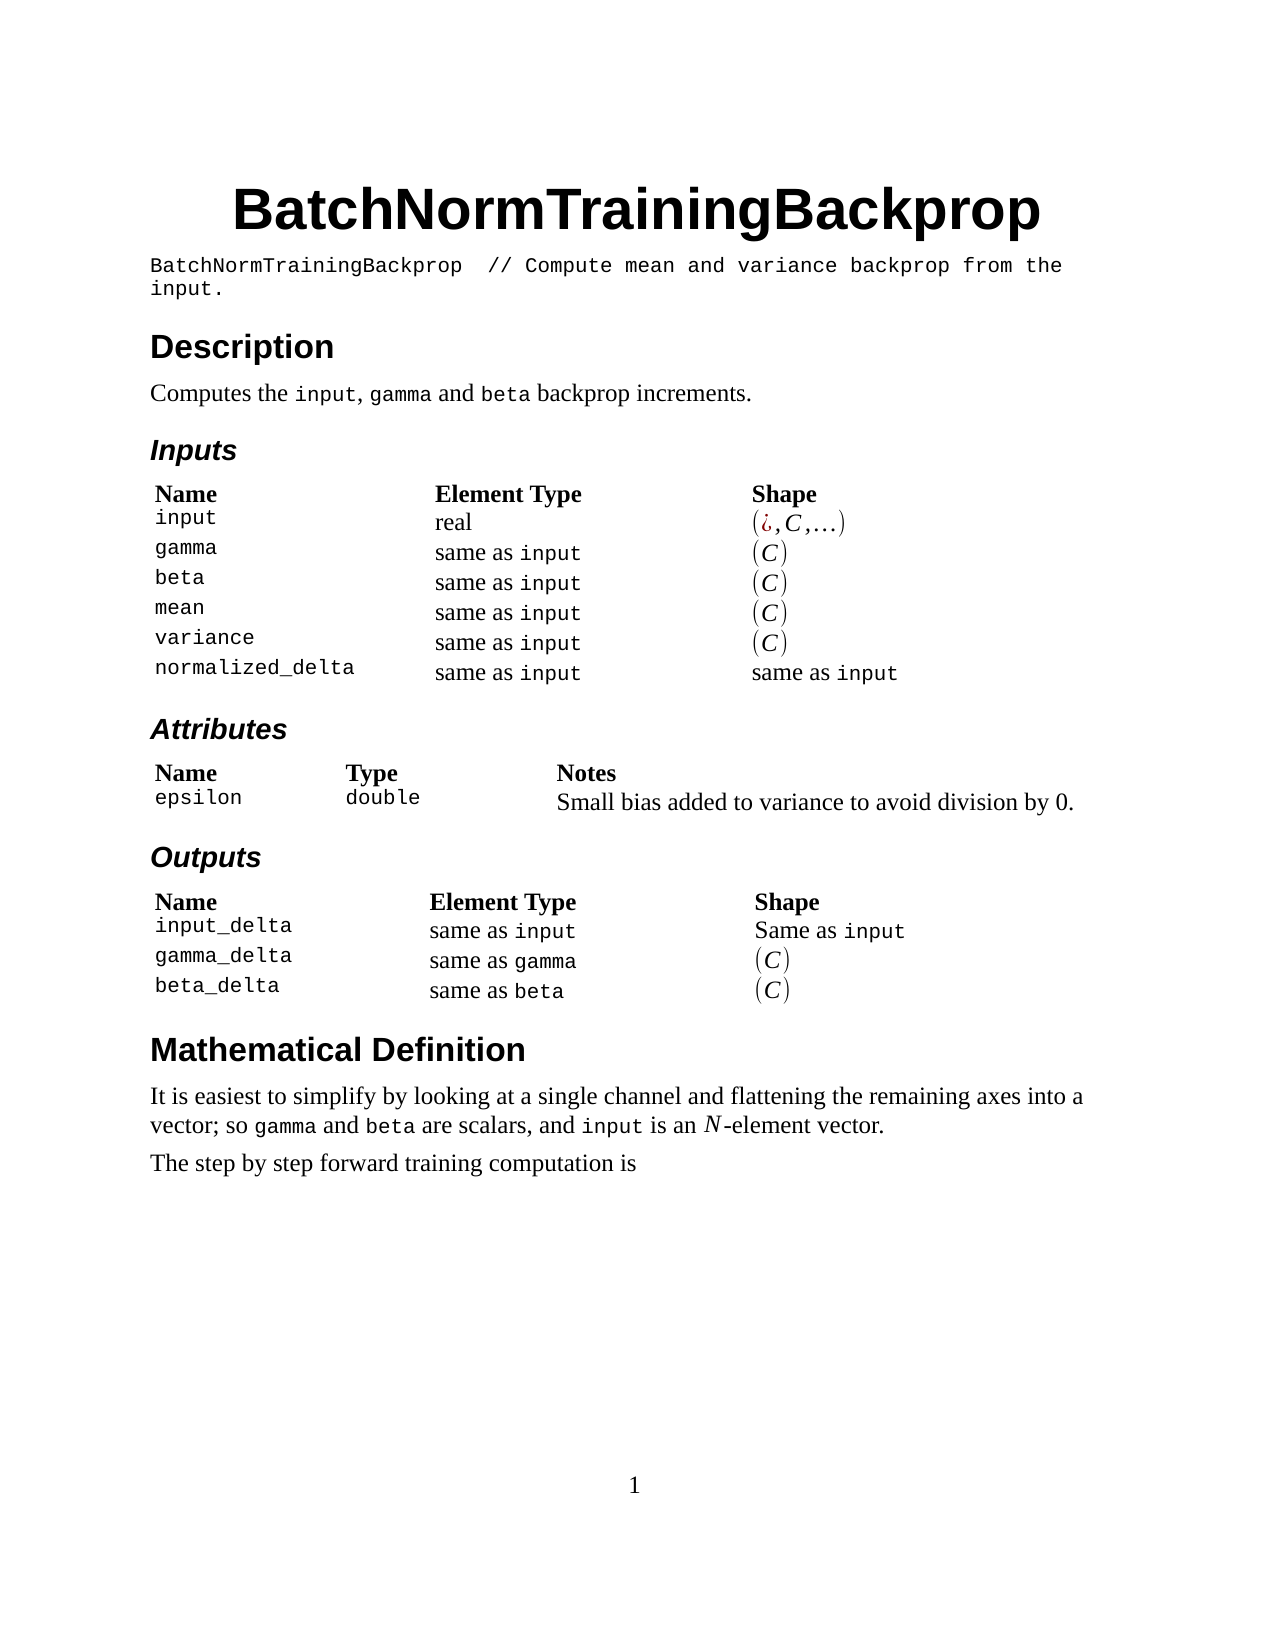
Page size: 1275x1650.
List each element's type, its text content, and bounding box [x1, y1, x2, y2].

subtitle Inputs [150, 433, 1125, 466]
table_header Element Type [425, 887, 750, 915]
table_cell Small bias added to variance to avoid division by 0. [552, 787, 1125, 816]
table_cell same as input [747, 658, 1125, 687]
subtitle Attributes [150, 712, 1125, 746]
table_cell same as beta [425, 975, 750, 1005]
table_cell double [341, 787, 552, 816]
table_cell real [430, 508, 747, 537]
table_header Name [150, 887, 425, 915]
text It is easiest to simplify by looking at a single channel and flattening the remaining axes into a vector; so gamma and beta are scalars, and input is an -element vector. [150, 1081, 1125, 1139]
table_cell [750, 945, 1125, 975]
table_cell [747, 508, 1125, 537]
table_cell gamma_delta [150, 945, 425, 975]
table_cell same as input [430, 538, 747, 567]
table_cell [747, 568, 1125, 597]
text BatchNormTrainingBackprop // Compute mean and variance backprop from the input. [150, 254, 1125, 302]
table_header Name [150, 758, 341, 787]
table_header Name [150, 479, 430, 507]
table_cell epsilon [150, 787, 341, 816]
table_header Shape [747, 479, 1125, 507]
title BatchNormTrainingBackprop [150, 175, 1125, 242]
text Computes the input, gamma and beta backprop increments. [150, 378, 1125, 408]
table_cell same as input [430, 598, 747, 627]
table_header Type [341, 758, 552, 787]
table_cell [747, 628, 1125, 657]
subtitle Mathematical Definition [150, 1030, 1125, 1068]
table_header Notes [552, 758, 1125, 787]
table_cell beta_delta [150, 975, 425, 1005]
table_cell same as input [425, 915, 750, 945]
table_cell [747, 538, 1125, 567]
table_cell [750, 975, 1125, 1005]
subtitle Description [150, 327, 1125, 366]
table_cell same as input [430, 628, 747, 657]
table_cell same as input [430, 568, 747, 597]
table_header Element Type [430, 479, 747, 507]
text The step by step forward training computation is [150, 1148, 1125, 1177]
table_cell same as gamma [425, 945, 750, 975]
table_cell same as input [430, 658, 747, 687]
table_cell input_delta [150, 915, 425, 945]
table_cell gamma [150, 538, 430, 567]
table_cell mean [150, 598, 430, 627]
subtitle Outputs [150, 841, 1125, 874]
table_cell Same as input [750, 915, 1125, 945]
table_header Shape [750, 887, 1125, 915]
table_cell [747, 598, 1125, 627]
table_cell variance [150, 628, 430, 657]
table_cell input [150, 508, 430, 537]
table_cell normalized_delta [150, 658, 430, 687]
table_cell beta [150, 568, 430, 597]
